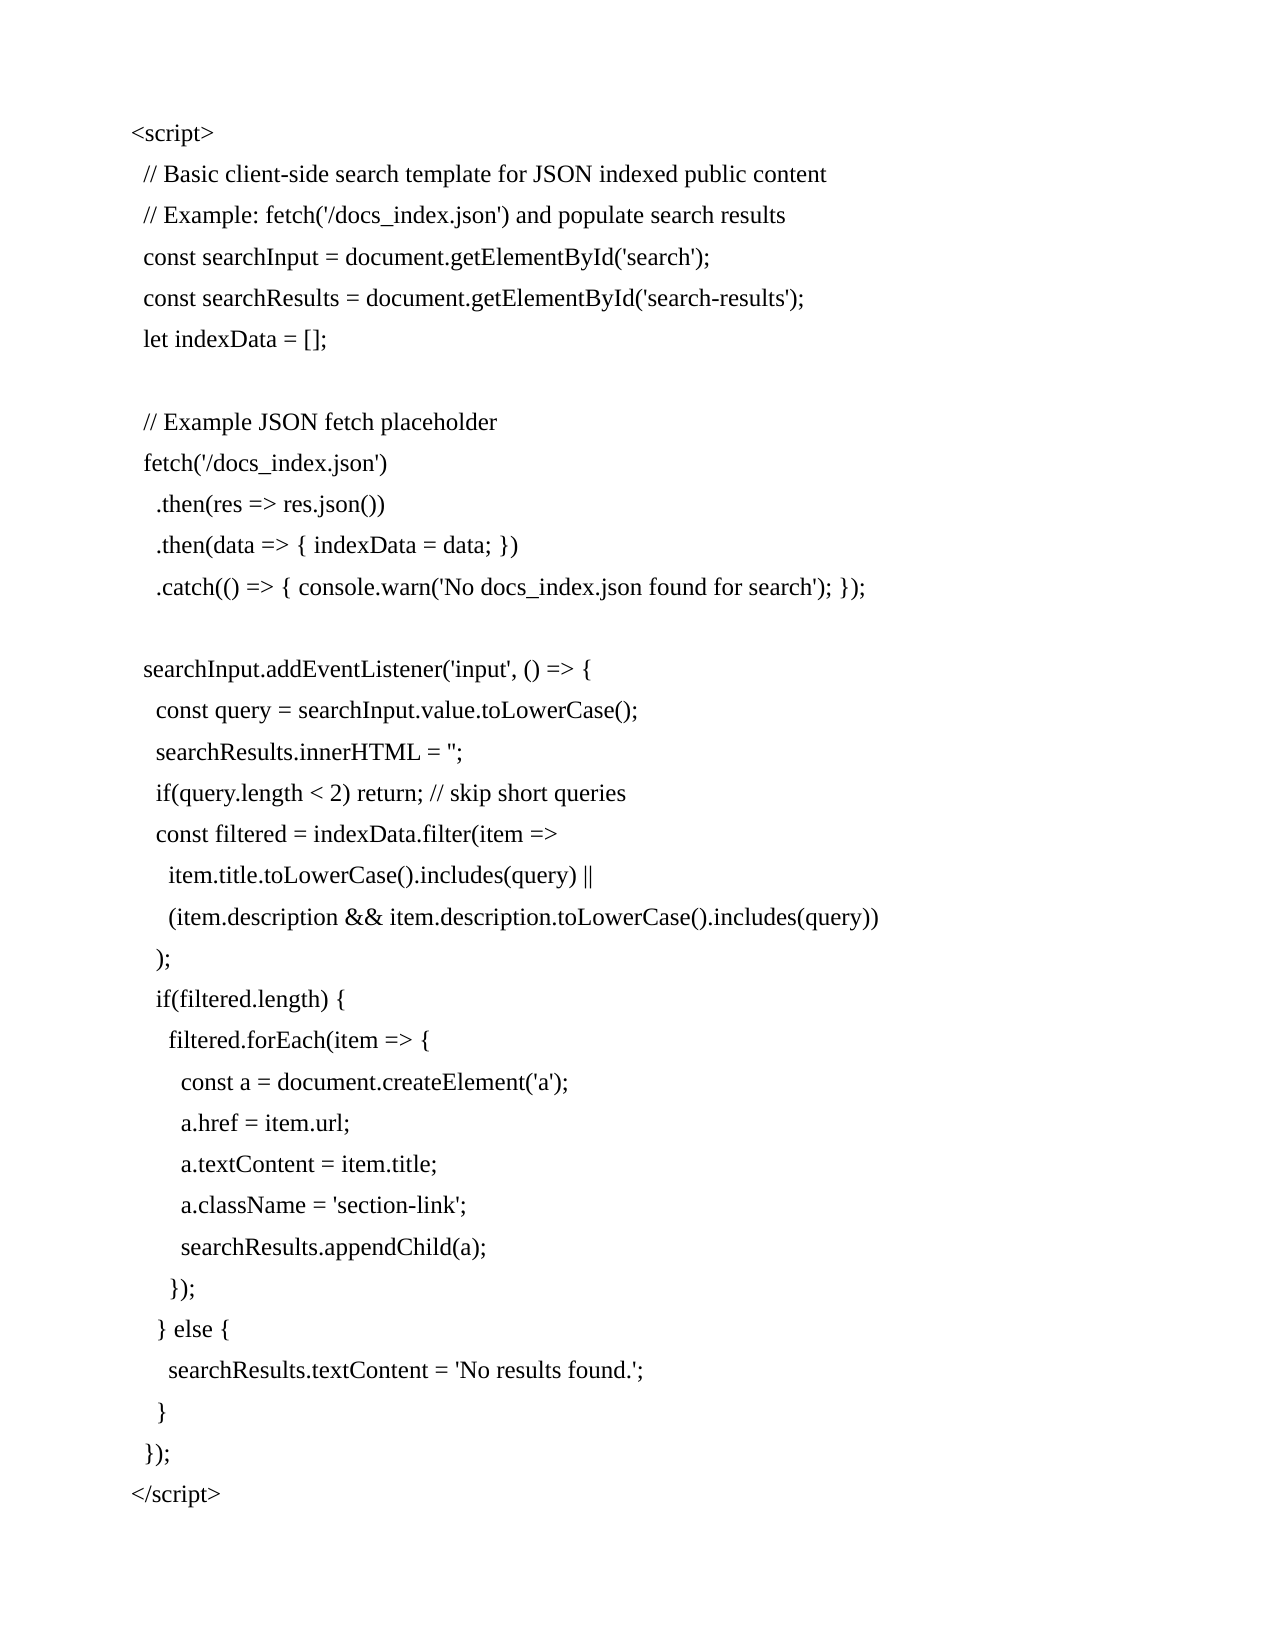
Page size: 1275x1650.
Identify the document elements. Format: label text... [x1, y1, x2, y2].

text } [118, 1397, 1157, 1426]
text // Example JSON fetch placeholder [118, 407, 1157, 436]
text a.textContent = item.title; [118, 1149, 1157, 1178]
text let indexData = []; [118, 324, 1157, 353]
text filtered.forEach(item => { [118, 1026, 1157, 1054]
text if(query.length < 2) return; // skip short queries [118, 778, 1157, 807]
text // Basic client-side search template for JSON indexed public content [118, 159, 1157, 188]
text <script> [118, 118, 1157, 147]
text fetch('/docs_index.json') [118, 448, 1157, 477]
text const query = searchInput.value.toLowerCase(); [118, 696, 1157, 724]
text // Example: fetch('/docs_index.json') and populate search results [118, 201, 1157, 229]
text a.href = item.url; [118, 1108, 1157, 1137]
text a.className = 'section-link'; [118, 1191, 1157, 1219]
text const searchResults = document.getElementById('search-results'); [118, 283, 1157, 312]
text } else { [118, 1314, 1157, 1343]
text }); [118, 1438, 1157, 1467]
text const filtered = indexData.filter(item => [118, 819, 1157, 848]
text searchResults.textContent = 'No results found.'; [118, 1356, 1157, 1384]
text .catch(() => { console.warn('No docs_index.json found for search'); }); [118, 572, 1157, 601]
text const a = document.createElement('a'); [118, 1067, 1157, 1096]
text .then(data => { indexData = data; }) [118, 531, 1157, 559]
text }); [118, 1273, 1157, 1302]
text ); [118, 943, 1157, 972]
text (item.description && item.description.toLowerCase().includes(query)) [118, 902, 1157, 931]
text .then(res => res.json()) [118, 489, 1157, 518]
text searchInput.addEventListener('input', () => { [118, 654, 1157, 683]
text if(filtered.length) { [118, 984, 1157, 1013]
text const searchInput = document.getElementById('search'); [118, 242, 1157, 271]
text </script> [118, 1479, 1157, 1508]
text item.title.toLowerCase().includes(query) || [118, 861, 1157, 889]
text searchResults.innerHTML = ''; [118, 737, 1157, 766]
text searchResults.appendChild(a); [118, 1232, 1157, 1261]
